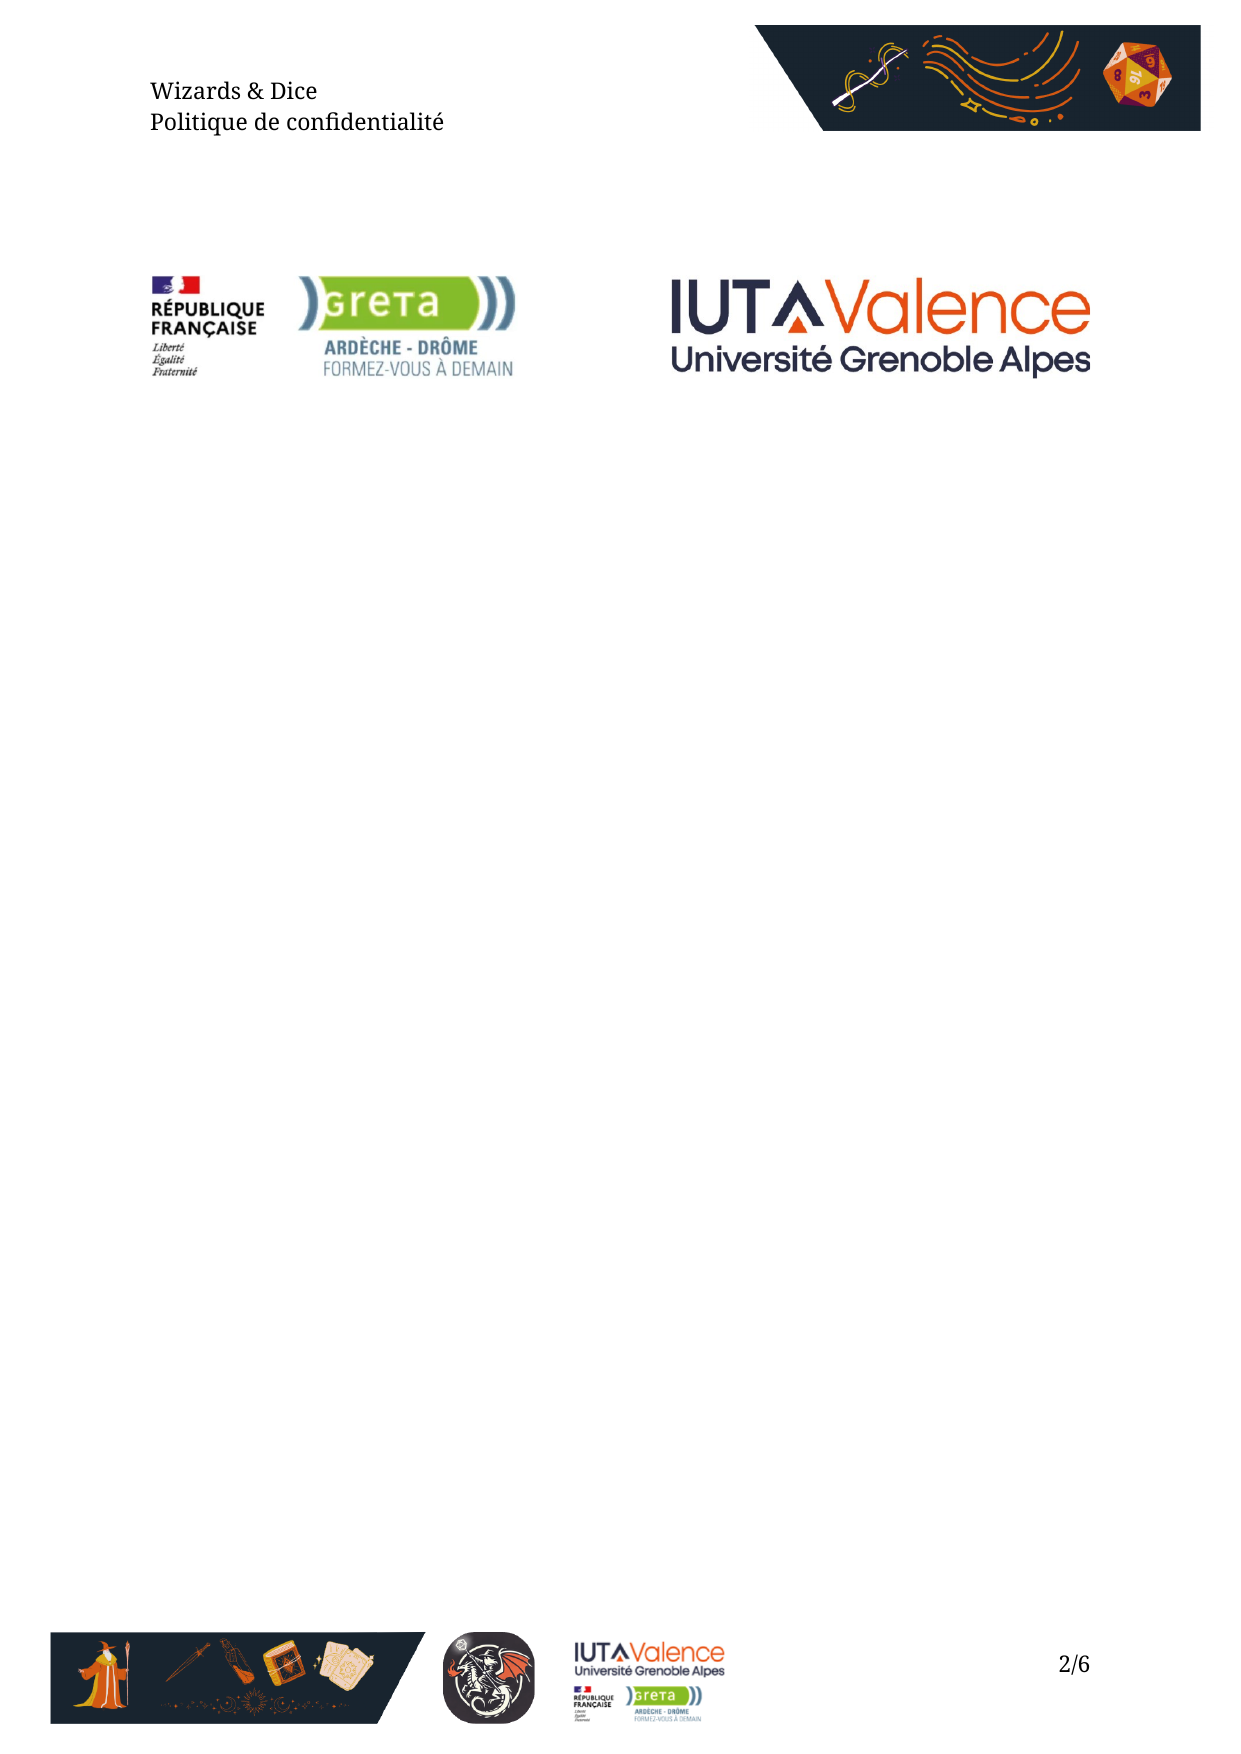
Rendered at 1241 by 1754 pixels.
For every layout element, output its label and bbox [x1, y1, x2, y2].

picture [748, 25, 1214, 132]
picture [150, 275, 518, 379]
picture [667, 275, 1091, 379]
picture [42, 1628, 749, 1733]
